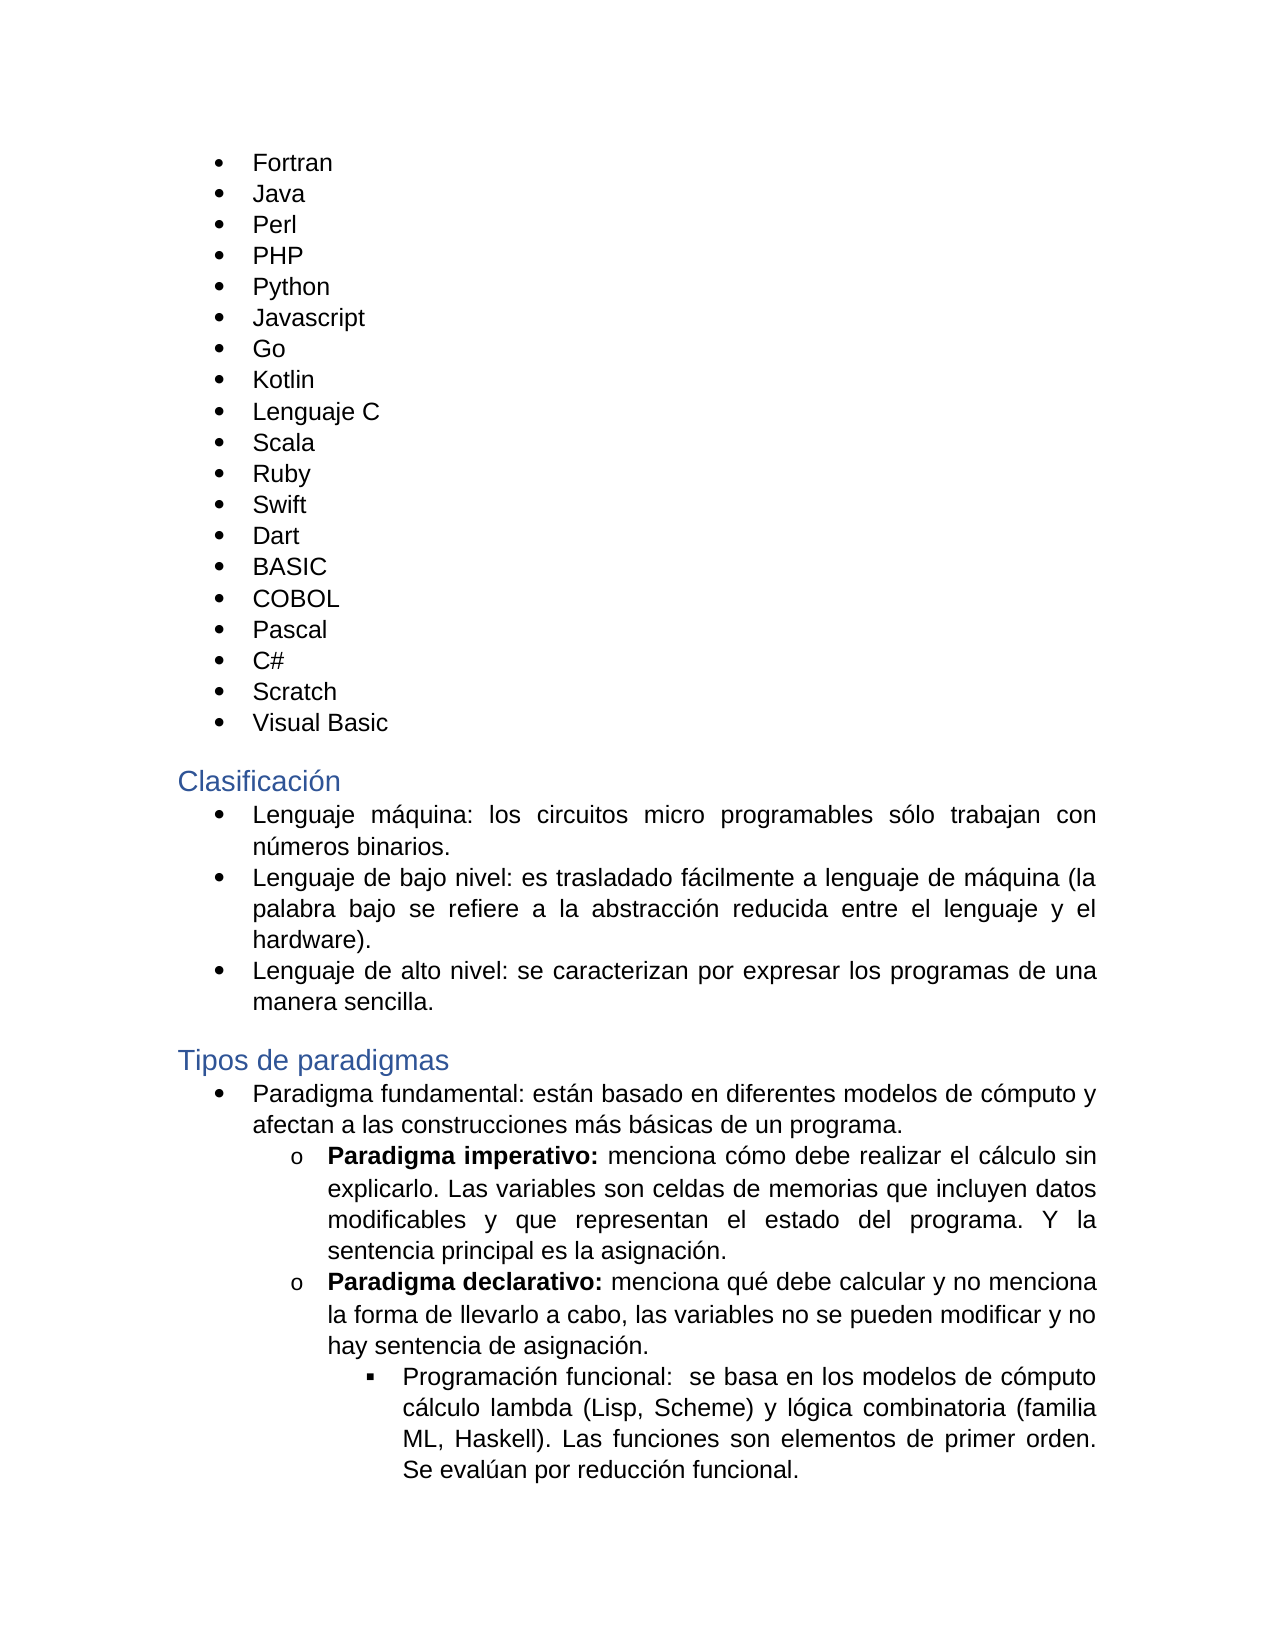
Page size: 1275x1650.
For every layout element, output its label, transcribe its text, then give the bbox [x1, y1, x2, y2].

list Javascript [215, 303, 1098, 332]
subtitle Clasificación [177, 764, 1098, 798]
list Fortran [215, 148, 1098, 176]
list Programación funcional: se basa en los modelos de cómputo cálculo lambda (Lisp, Scheme) y lógica combinatoria (familia ML, Haskell). Las funciones son elementos de primer orden. Se evalúan por reducción funcional. [365, 1362, 1098, 1484]
list COBOL [215, 583, 1098, 612]
list Lenguaje de alto nivel: se caracterizan por expresar los programas de una manera sencilla. [215, 956, 1098, 1016]
list Ruby [215, 459, 1098, 488]
list Swift [215, 490, 1098, 519]
list Dart [215, 521, 1098, 550]
list Python [215, 272, 1098, 301]
list Go [215, 334, 1098, 363]
list Paradigma imperativo: menciona cómo debe realizar el cálculo sin explicarlo. Las variables son celdas de memorias que incluyen datos modificables y que representan el estado del programa. Y la sentencia principal es la asignación. [290, 1141, 1098, 1265]
list Perl [215, 210, 1098, 239]
list Scala [215, 428, 1098, 457]
list BASIC [215, 552, 1098, 581]
list Pascal [215, 615, 1098, 643]
list Lenguaje C [215, 397, 1098, 426]
list Lenguaje de bajo nivel: es trasladado fácilmente a lenguaje de máquina (la palabra bajo se refiere a la abstracción reducida entre el lenguaje y el hardware). [215, 863, 1098, 953]
list C# [215, 646, 1098, 675]
list Paradigma fundamental: están basado en diferentes modelos de cómputo y afectan a las construcciones más básicas de un programa. [215, 1079, 1098, 1139]
list Paradigma declarativo: menciona qué debe calcular y no menciona la forma de llevarlo a cabo, las variables no se pueden modificar y no hay sentencia de asignación. [290, 1267, 1098, 1359]
list Visual Basic [215, 708, 1098, 737]
subtitle Tipos de paradigmas [177, 1043, 1098, 1077]
list Java [215, 179, 1098, 207]
list Lenguaje máquina: los circuitos micro programables sólo trabajan con números binarios. [215, 800, 1098, 860]
list Scratch [215, 677, 1098, 706]
list Kotlin [215, 366, 1098, 394]
list PHP [215, 241, 1098, 270]
